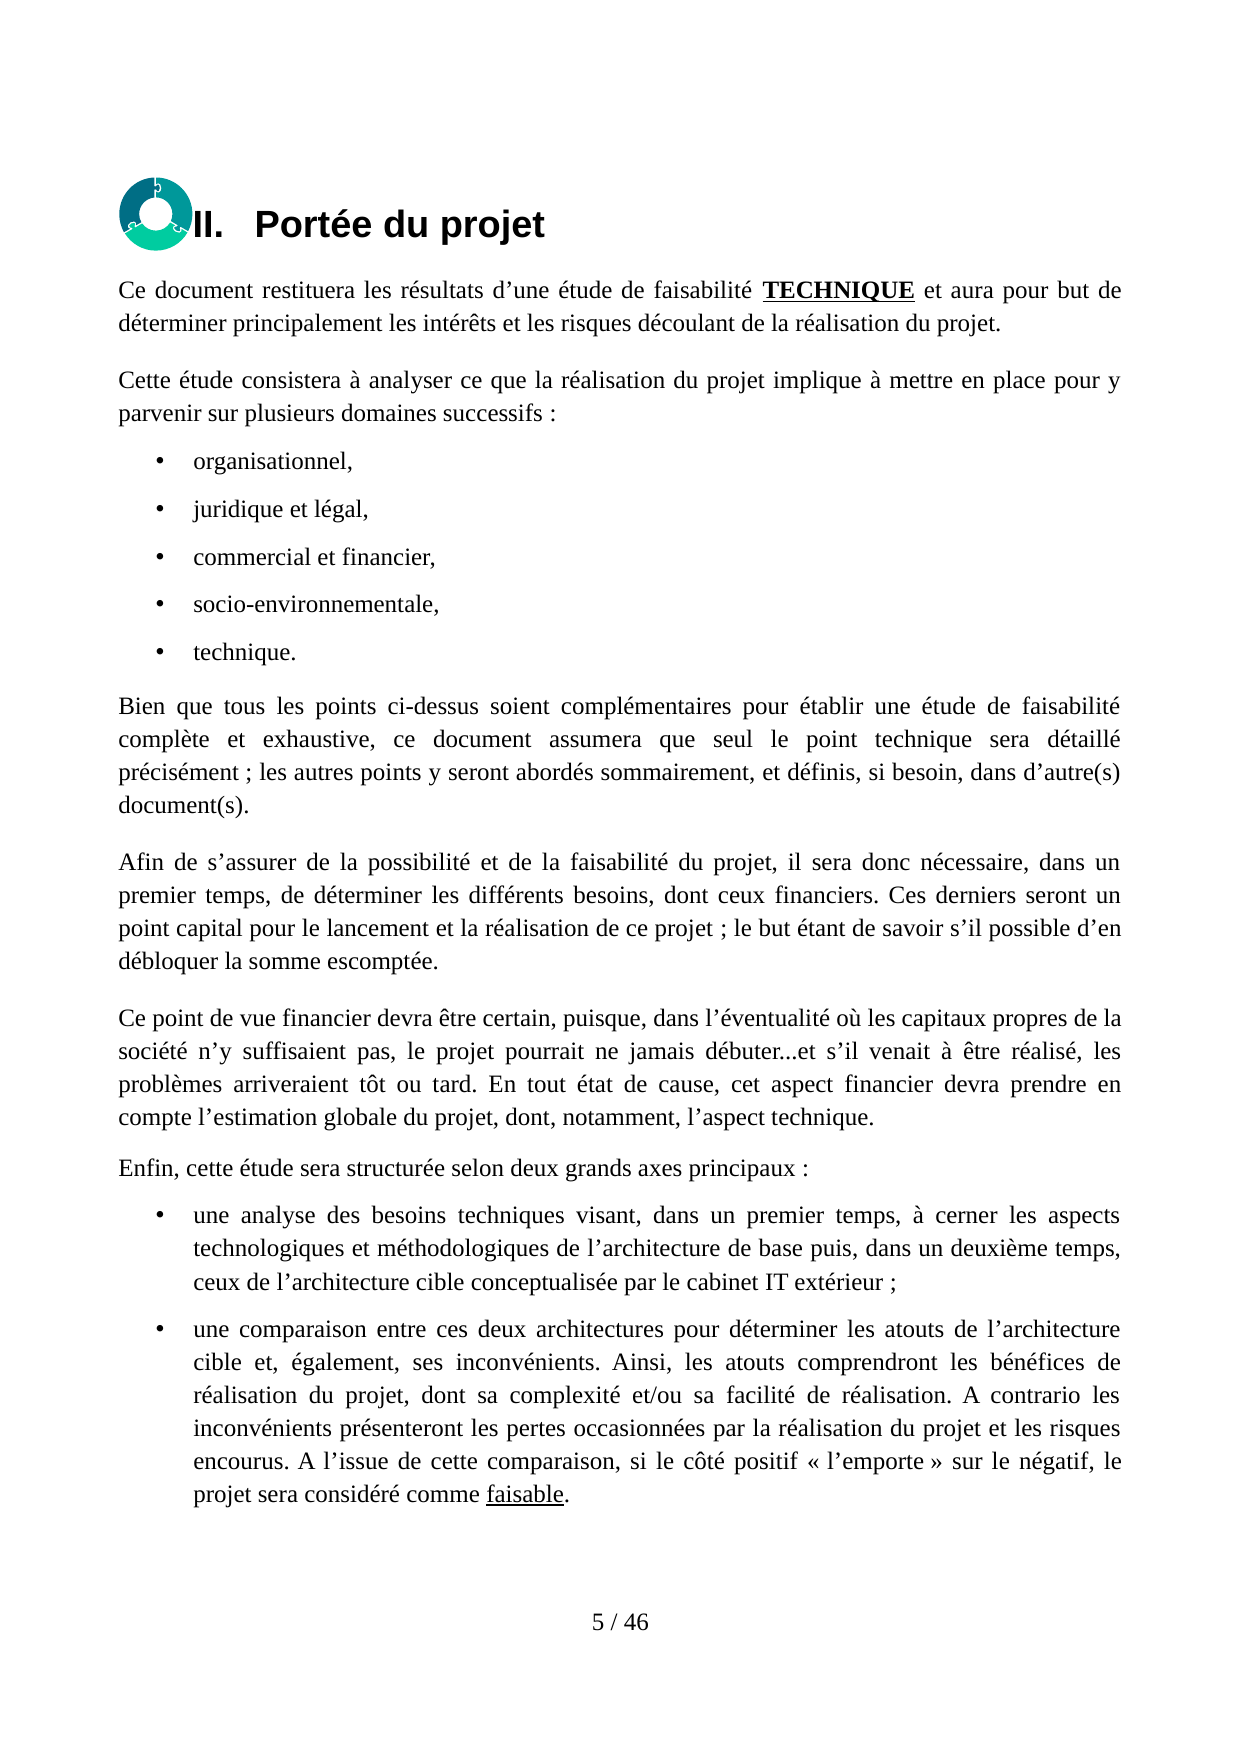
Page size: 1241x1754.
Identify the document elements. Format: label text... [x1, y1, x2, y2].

list une comparaison entre ces deux architectures pour déterminer les atouts de l’architecture cible et, également, ses inconvénients. Ainsi, les atouts comprendront les bénéfices de réalisation du projet, dont sa complexité et/ou sa facilité de réalisation. A contrario les inconvénients présenteront les pertes occasionnées par la réalisation du projet et les risques encourus. A l’issue de cette comparaison, si le côté positif « l’emporte » sur le négatif, le projet sera considéré comme faisable. [156, 1314, 1122, 1508]
list organisationnel, [156, 446, 1122, 475]
list juridique et légal, [156, 494, 1122, 523]
text Enfin, cette étude sera structurée selon deux grands axes principaux : [118, 1153, 1122, 1181]
subtitle [118, 202, 134, 245]
text Cette étude consistera à analyser ce que la réalisation du projet implique à mettre en place pour y parvenir sur plusieurs domaines successifs : [118, 365, 1122, 427]
text Afin de s’assurer de la possibilité et de la faisabilité du projet, il sera donc nécessaire, dans un premier temps, de déterminer les différents besoins, dont ceux financiers. Ces derniers seront un point capital pour le lancement et la réalisation de ce projet ; le but étant de savoir s’il possible d’en débloquer la somme escomptée. [118, 847, 1122, 975]
list commercial et financier, [156, 542, 1122, 571]
list socio-environnementale, [156, 589, 1122, 618]
list technique. [156, 637, 1122, 666]
text Ce document restituera les résultats d’une étude de faisabilité TECHNIQUE et aura pour but de déterminer principalement les intérêts et les risques découlant de la réalisation du projet. [118, 276, 1122, 337]
subtitle Portée du projet [177, 202, 1122, 245]
list une analyse des besoins techniques visant, dans un premier temps, à cerner les aspects technologiques et méthodologiques de l’architecture de base puis, dans un deuxième temps, ceux de l’architecture cible conceptualisée par le cabinet IT extérieur ; [156, 1201, 1122, 1295]
subtitle [140, 202, 172, 230]
text Bien que tous les points ci-dessus soient complémentaires pour établir une étude de faisabilité complète et exhaustive, ce document assumera que seul le point technique sera détaillé précisément ; les autres points y seront abordés sommairement, et définis, si besoin, dans d’autre(s) document(s). [118, 691, 1122, 819]
text Ce point de vue financier devra être certain, puisque, dans l’éventualité où les capitaux propres de la société n’y suffisaient pas, le projet pourrait ne jamais débuter...et s’il venait à être réalisé, les problèmes arriveraient tôt ou tard. En tout état de cause, cet aspect financier devra prendre en compte l’estimation globale du projet, dont, notamment, l’aspect technique. [118, 1003, 1122, 1131]
